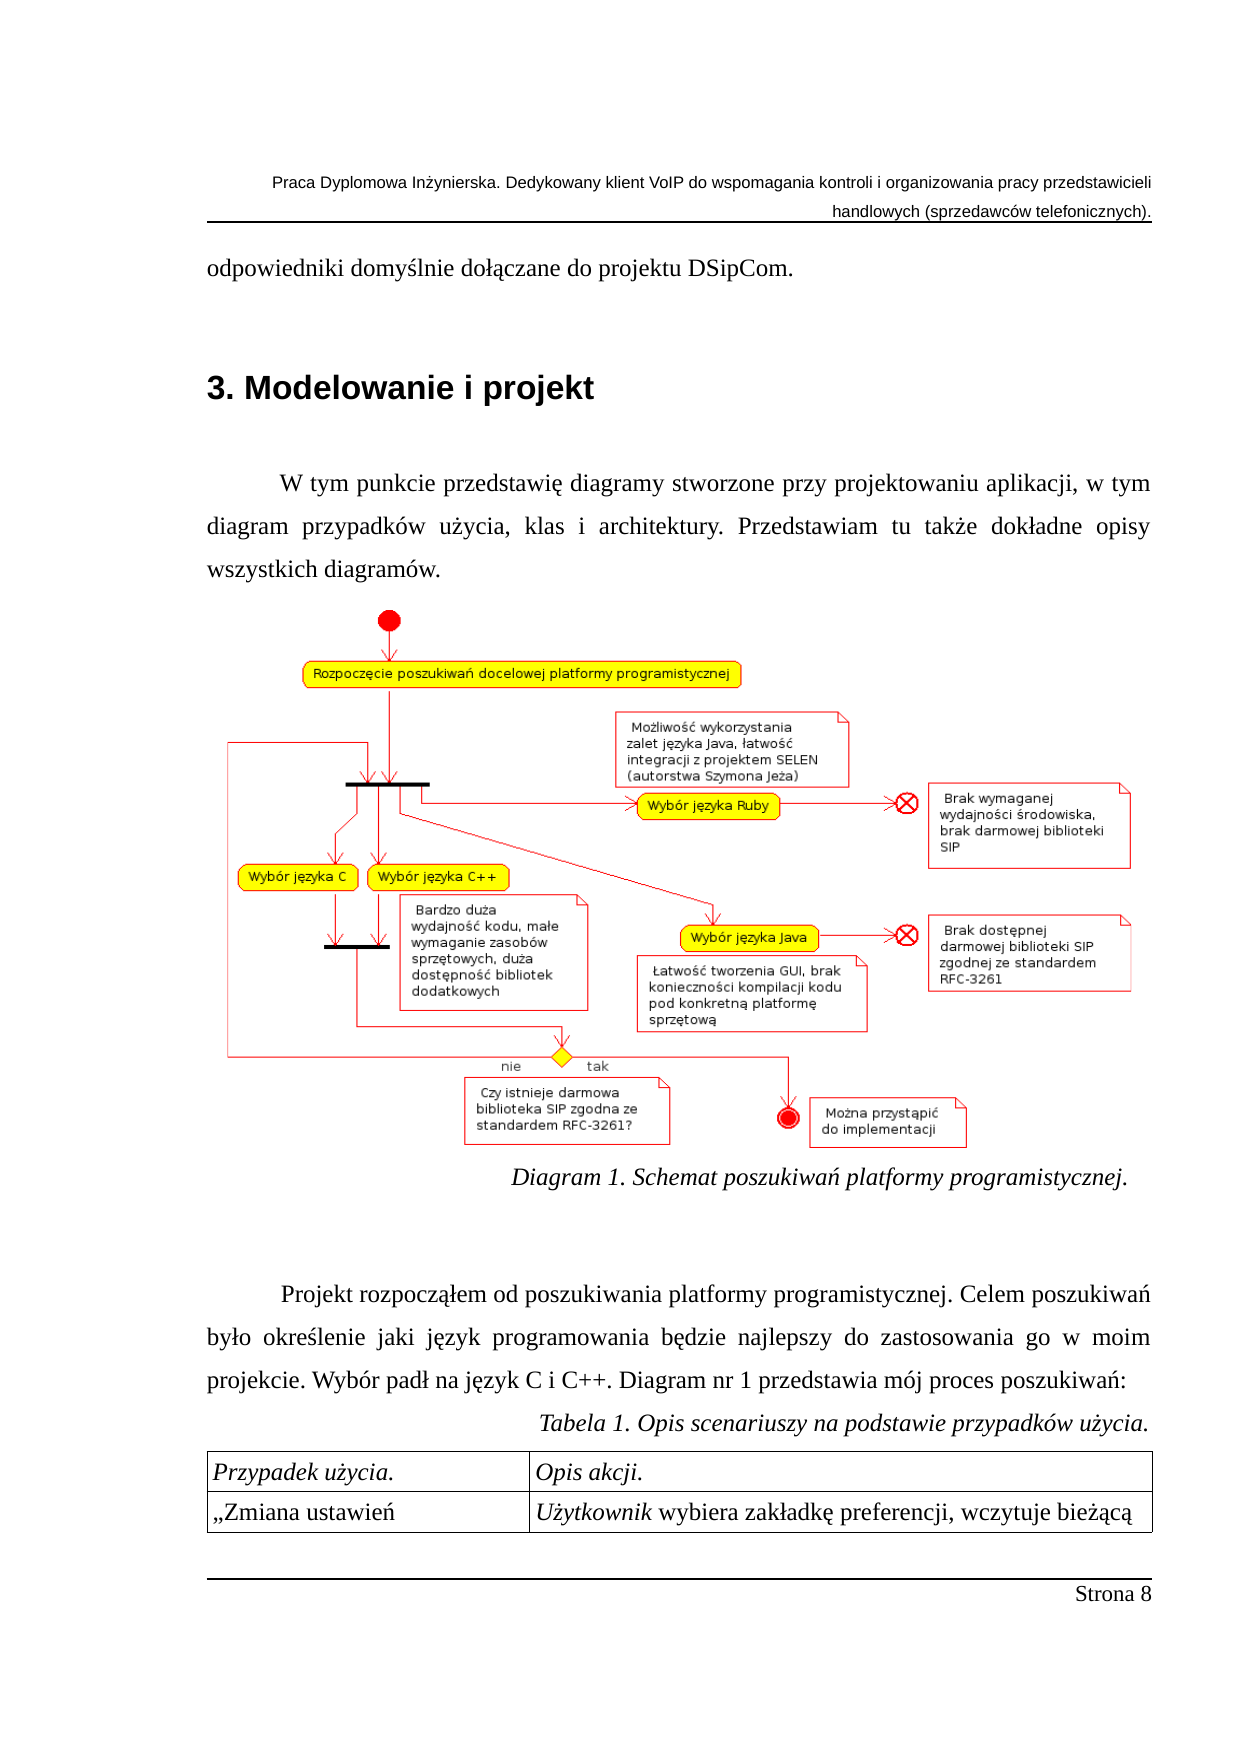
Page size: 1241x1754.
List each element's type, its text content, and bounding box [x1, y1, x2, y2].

table_header Przypadek użycia. [208, 1452, 529, 1491]
text odpowiedniki domyślnie dołączane do projektu DSipCom. [207, 253, 1152, 281]
text Tabela 1. Opis scenariuszy na podstawie przypadków użycia. [207, 1408, 1152, 1437]
table_header Opis akcji. [530, 1452, 1152, 1491]
text Projekt rozpocząłem od poszukiwania platformy programistycznej. Celem poszukiwań było określenie jaki język programowania będzie najlepszy do zastosowania go w moim projekcie. Wybór padł na język C i C++. Diagram nr 1 przedstawia mój proces poszukiwań: [207, 1279, 1152, 1394]
text Diagram 1. Schemat poszukiwań platformy programistycznej. [227, 1148, 1131, 1191]
table_cell Użytkownik wybiera zakładkę preferencji, wczytuje bieżącą [530, 1492, 1152, 1532]
picture [227, 610, 1132, 1148]
text W tym punkcie przedstawię diagramy stworzone przy projektowaniu aplikacji, w tym diagram przypadków użycia, klas i architektury. Przedstawiam tu także dokładne opisy wszystkich diagramów. [207, 468, 1152, 583]
subtitle 3. Modelowanie i projekt [207, 368, 1152, 407]
table_cell „Zmiana ustawień [208, 1492, 529, 1532]
